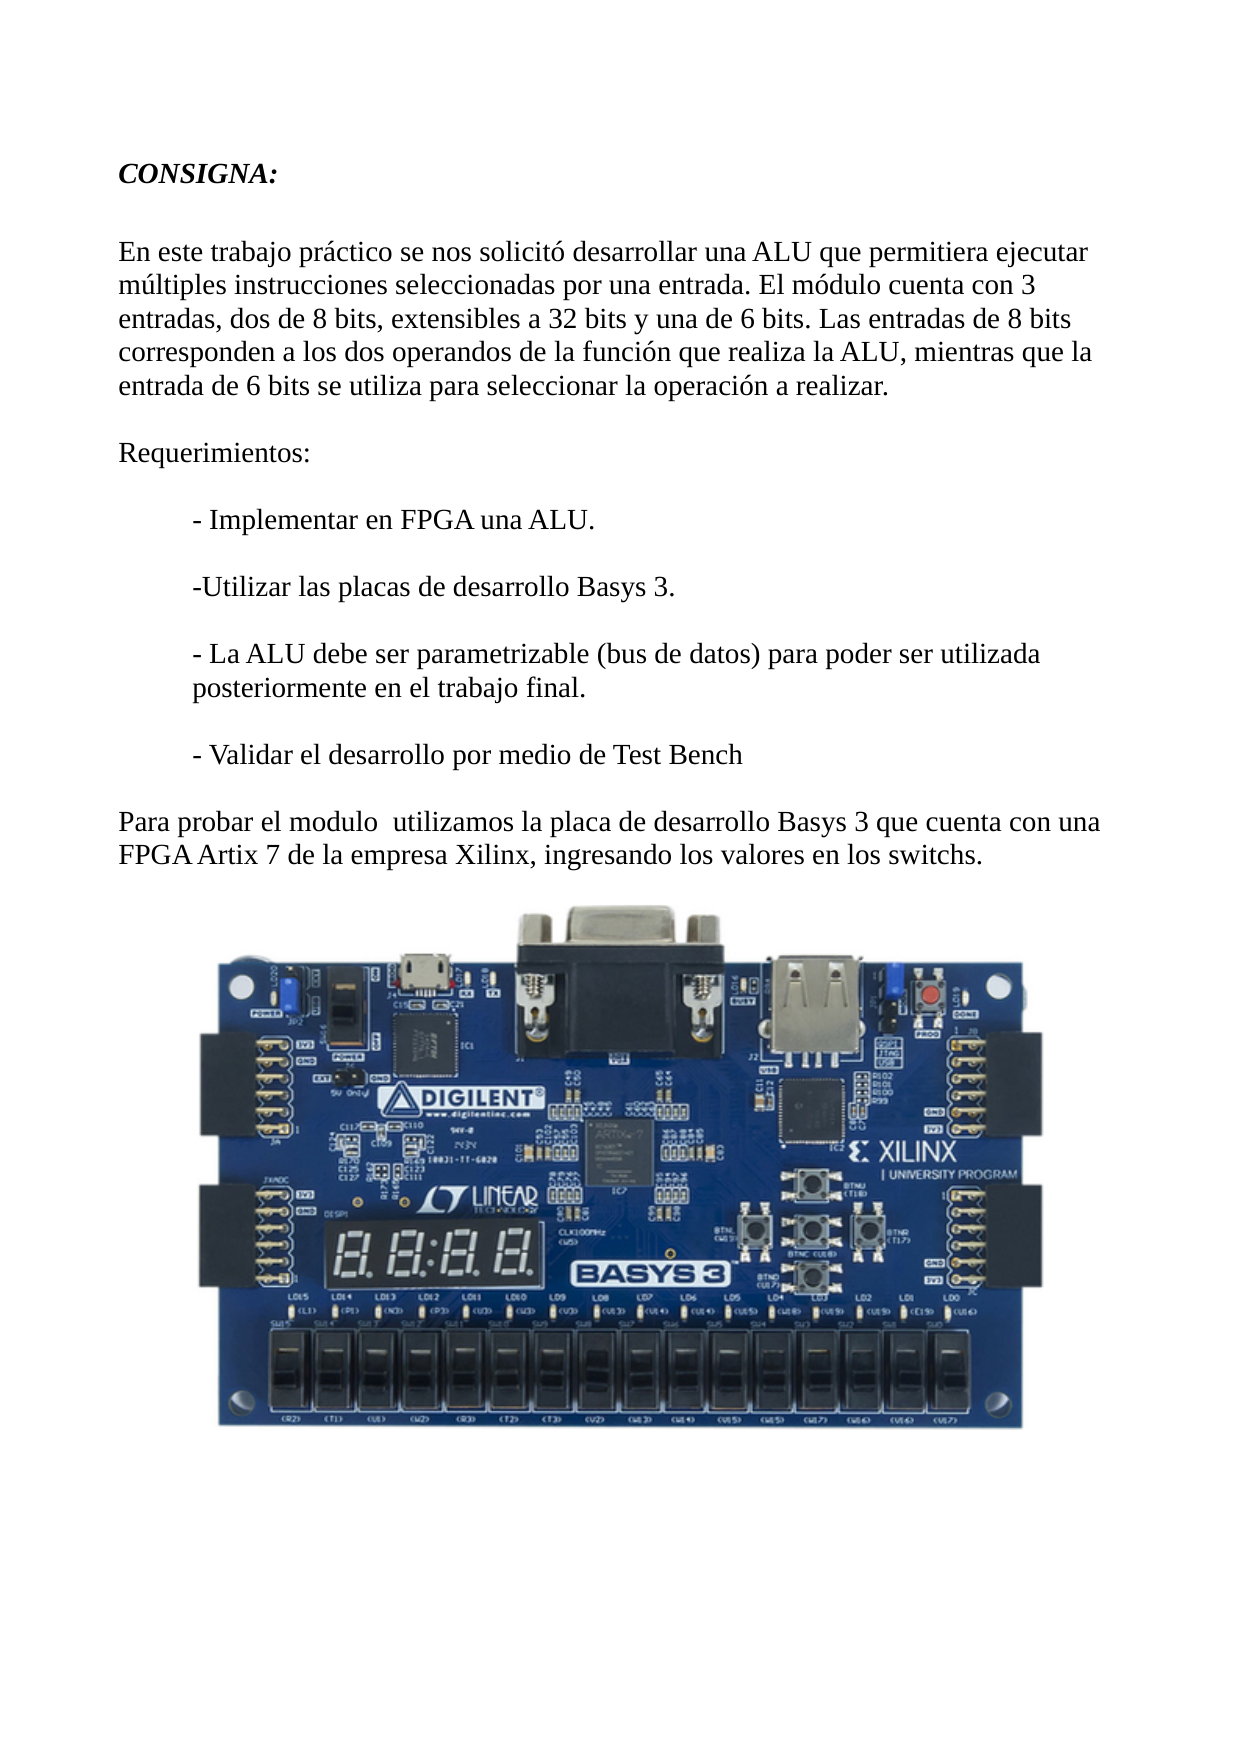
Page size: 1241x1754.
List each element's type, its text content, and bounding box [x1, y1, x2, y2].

text CONSIGNA: [118, 157, 1122, 190]
text Requerimientos: [118, 435, 1122, 468]
text -Utilizar las placas de desarrollo Basys 3. [118, 569, 1122, 603]
picture [151, 904, 1089, 1430]
text - Validar el desarrollo por medio de Test Bench [118, 737, 1122, 770]
text En este trabajo práctico se nos solicitó desarrollar una ALU que permitiera ejecutar múltiples instrucciones seleccionadas por una entrada. El módulo cuenta con 3 entradas, dos de 8 bits, extensibles a 32 bits y una de 6 bits. Las entradas de 8 bits corresponden a los dos operandos de la función que realiza la ALU, mientras que la entrada de 6 bits se utiliza para seleccionar la operación a realizar. [118, 234, 1122, 401]
text - La ALU debe ser parametrizable (bus de datos) para poder ser utilizada posteriormente en el trabajo final. [118, 636, 1122, 703]
text Para probar el modulo utilizamos la placa de desarrollo Basys 3 que cuenta con una FPGA Artix 7 de la empresa Xilinx, ingresando los valores en los switchs. [118, 804, 1122, 871]
text - Implementar en FPGA una ALU. [118, 502, 1122, 536]
